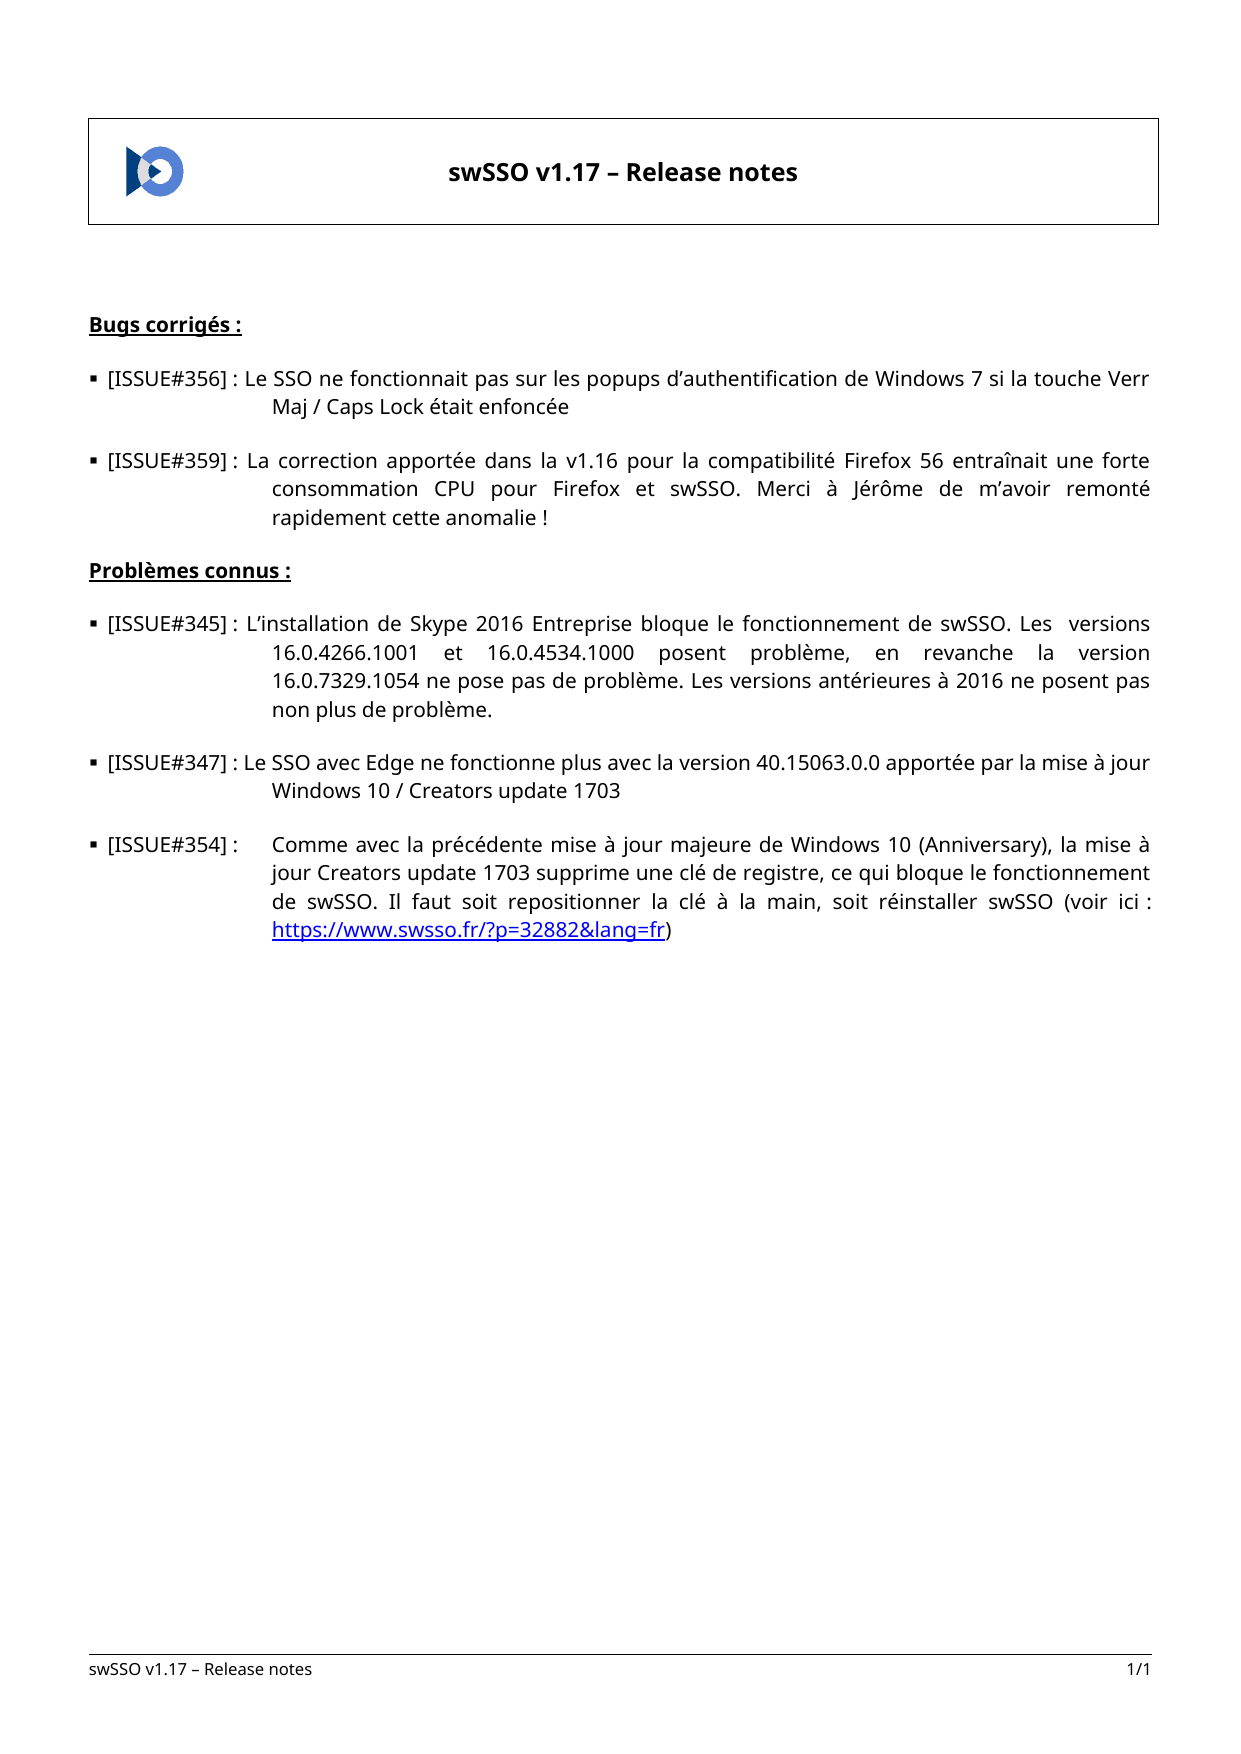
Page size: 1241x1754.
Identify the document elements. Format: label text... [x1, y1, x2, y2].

picture [120, 140, 189, 203]
table_header [89, 119, 220, 224]
list [ISSUE#345] : L’installation de Skype 2016 Entreprise bloque le fonctionnement de swSSO. Les versions 16.0.4266.1001 et 16.0.4534.1000 posent problème, en revanche la version 16.0.7329.1054 ne pose pas de problème. Les versions antérieures à 2016 ne posent pas non plus de problème. [89, 609, 1152, 723]
table_header swSSO v1.17 – Release notes [220, 119, 1026, 224]
list [ISSUE#359] : La correction apportée dans la v1.16 pour la compatibilité Firefox 56 entraînait une forte consommation CPU pour Firefox et swSSO. Merci à Jérôme de m’avoir remonté rapidement cette anomalie ! [89, 446, 1152, 531]
list [ISSUE#347] : Le SSO avec Edge ne fonctionne plus avec la version 40.15063.0.0 apportée par la mise à jour Windows 10 / Creators update 1703 [89, 748, 1152, 805]
text Bugs corrigés : [89, 310, 1152, 339]
list Problèmes connus : [89, 556, 1152, 584]
table_header [1026, 119, 1158, 224]
list [ISSUE#354] : Comme avec la précédente mise à jour majeure de Windows 10 (Anniversary), la mise à jour Creators update 1703 supprime une clé de registre, ce qui bloque le fonctionnement de swSSO. Il faut soit repositionner la clé à la main, soit réinstaller swSSO (voir ici : https://www.swsso.fr/?p=32882&lang=fr) [89, 830, 1152, 944]
list [ISSUE#356] : Le SSO ne fonctionnait pas sur les popups d’authentification de Windows 7 si la touche Verr Maj / Caps Lock était enfoncée [89, 364, 1152, 421]
